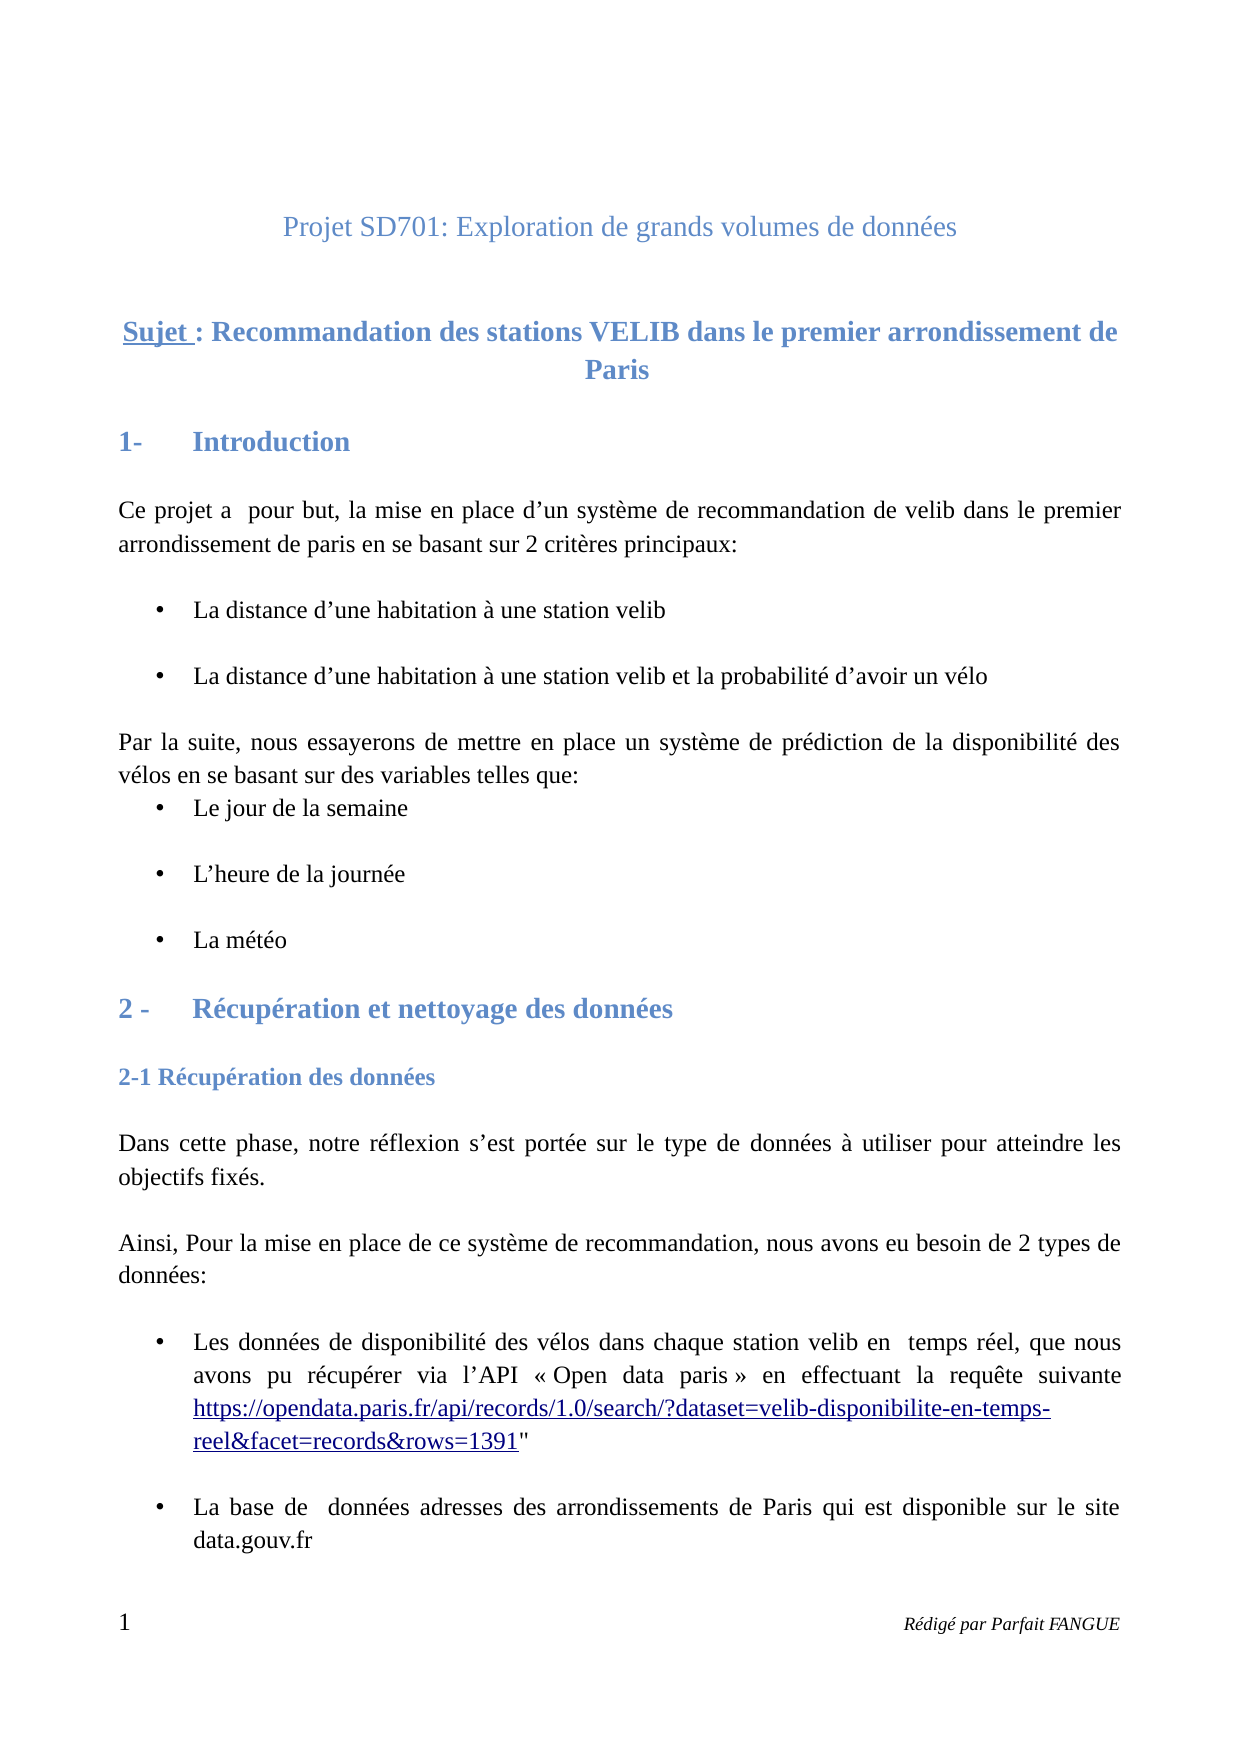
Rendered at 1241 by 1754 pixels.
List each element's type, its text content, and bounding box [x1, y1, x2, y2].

text Projet SD701: Exploration de grands volumes de données [118, 209, 1122, 243]
list L’heure de la journée [156, 859, 1122, 888]
list Le jour de la semaine [156, 793, 1122, 822]
list La distance d’une habitation à une station velib et la probabilité d’avoir un vélo [156, 661, 1122, 689]
text Ce projet a pour but, la mise en place d’un système de recommandation de velib dans le premier arrondissement de paris en se basant sur 2 critères principaux: [118, 496, 1122, 557]
text 1- Introduction [118, 424, 1122, 458]
list Les données de disponibilité des vélos dans chaque station velib en temps réel, que nous avons pu récupérer via l’API « Open data paris » en effectuant la requête suivante https://opendata.paris.fr/api/records/1.0/search/?dataset=velib-disponibilite-en-temps-reel&facet=records&rows=1391" [156, 1327, 1122, 1454]
text Dans cette phase, notre réflexion s’est portée sur le type de données à utiliser pour atteindre les objectifs fixés. [118, 1128, 1122, 1190]
text 2 - Récupération et nettoyage des données [118, 991, 1122, 1024]
text 2-1 Récupération des données [118, 1062, 1122, 1091]
list La base de données adresses des arrondissements de Paris qui est disponible sur le site data.gouv.fr [156, 1492, 1122, 1553]
text Par la suite, nous essayerons de mettre en place un système de prédiction de la disponibilité des vélos en se basant sur des variables telles que: [118, 727, 1122, 788]
list La distance d’une habitation à une station velib [156, 595, 1122, 623]
text Sujet : Recommandation des stations VELIB dans le premier arrondissement de Paris [118, 314, 1122, 386]
list La météo [156, 925, 1122, 954]
text Ainsi, Pour la mise en place de ce système de recommandation, nous avons eu besoin de 2 types de données: [118, 1228, 1122, 1289]
